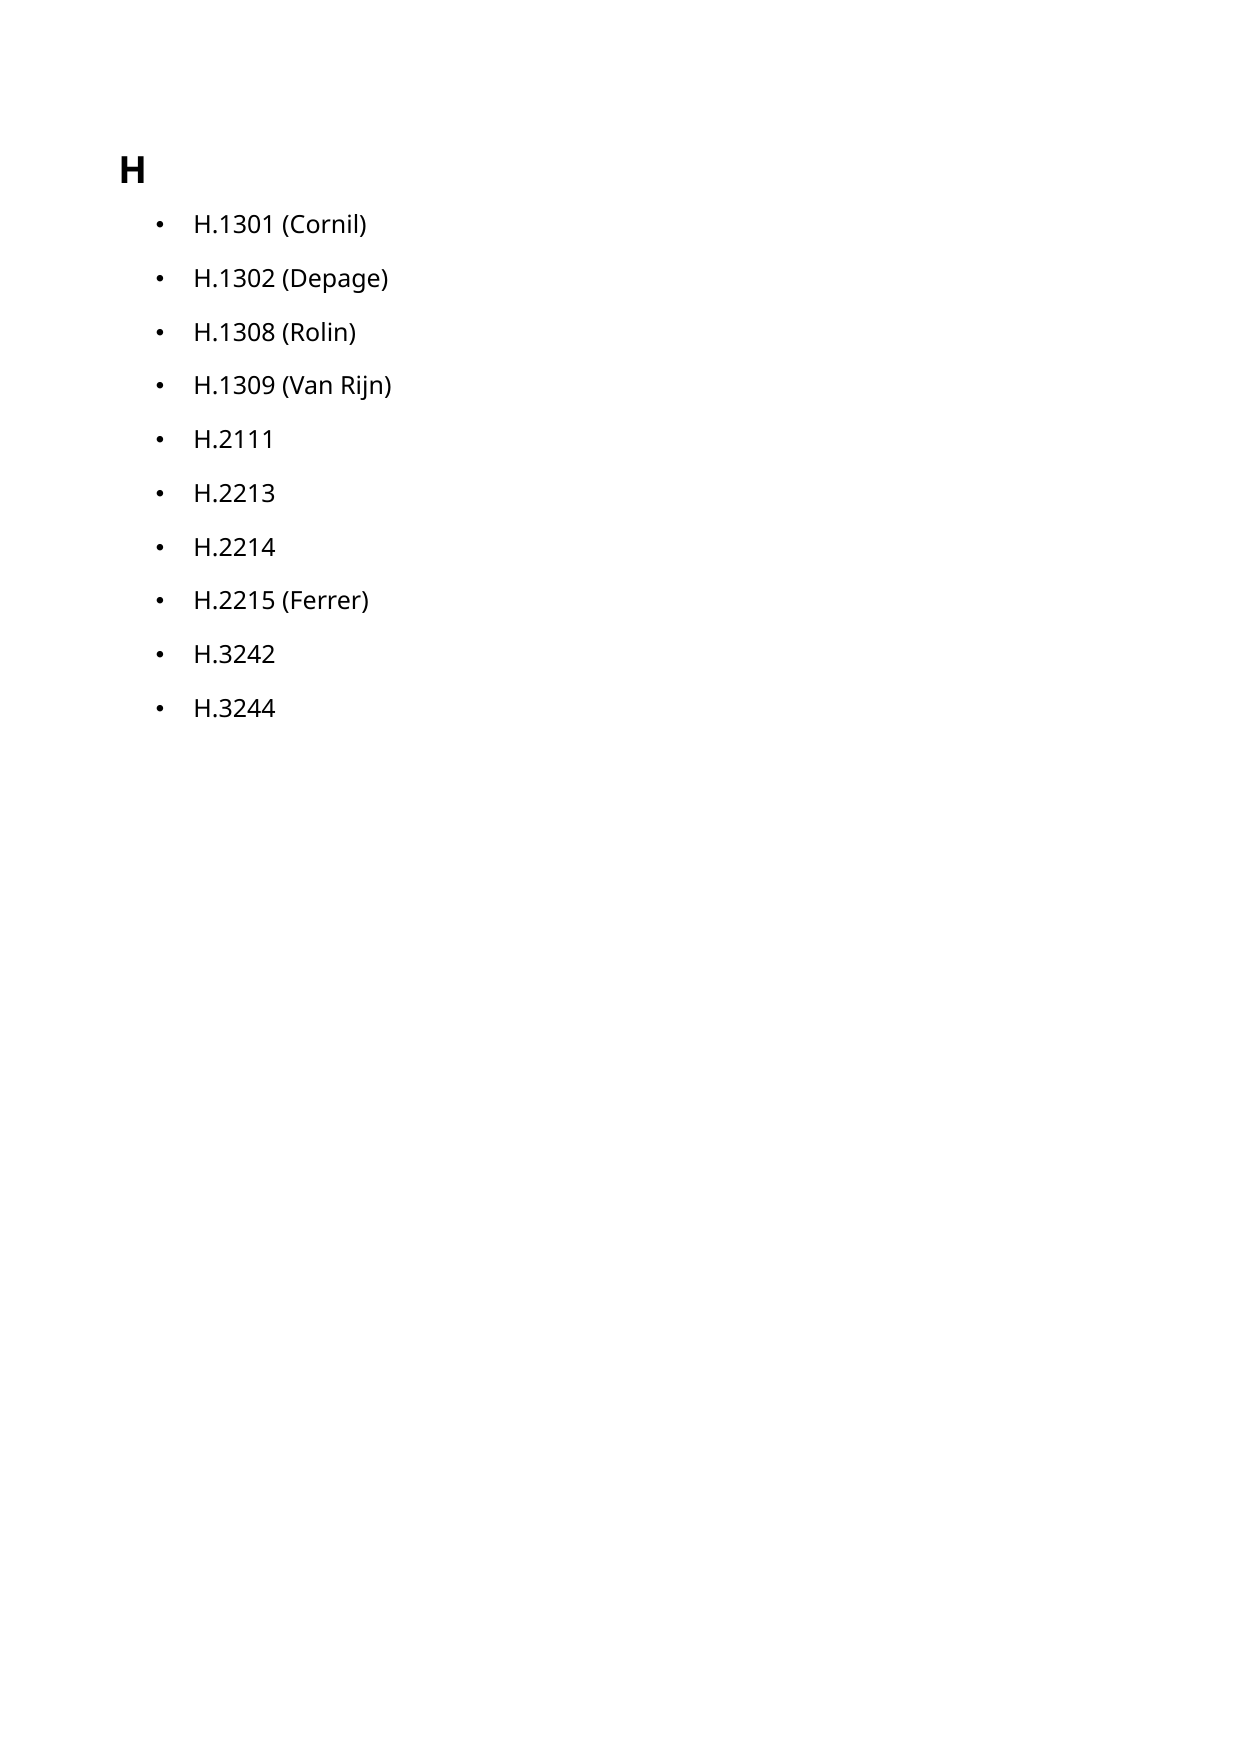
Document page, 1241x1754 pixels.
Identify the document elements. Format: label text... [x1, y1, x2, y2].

list H.2213 [156, 475, 1122, 509]
list H.3242 [156, 637, 1122, 671]
list H.2111 [156, 422, 1122, 456]
list H.1301 (Cornil) [156, 207, 1122, 241]
list H.1309 (Van Rijn) [156, 368, 1122, 402]
list H.1308 (Rolin) [156, 314, 1122, 348]
list H.3244 [156, 690, 1122, 724]
list H.2214 [156, 529, 1122, 563]
list H.2215 (Ferrer) [156, 583, 1122, 617]
list H.1302 (Depage) [156, 260, 1122, 294]
subtitle H [118, 143, 1122, 194]
